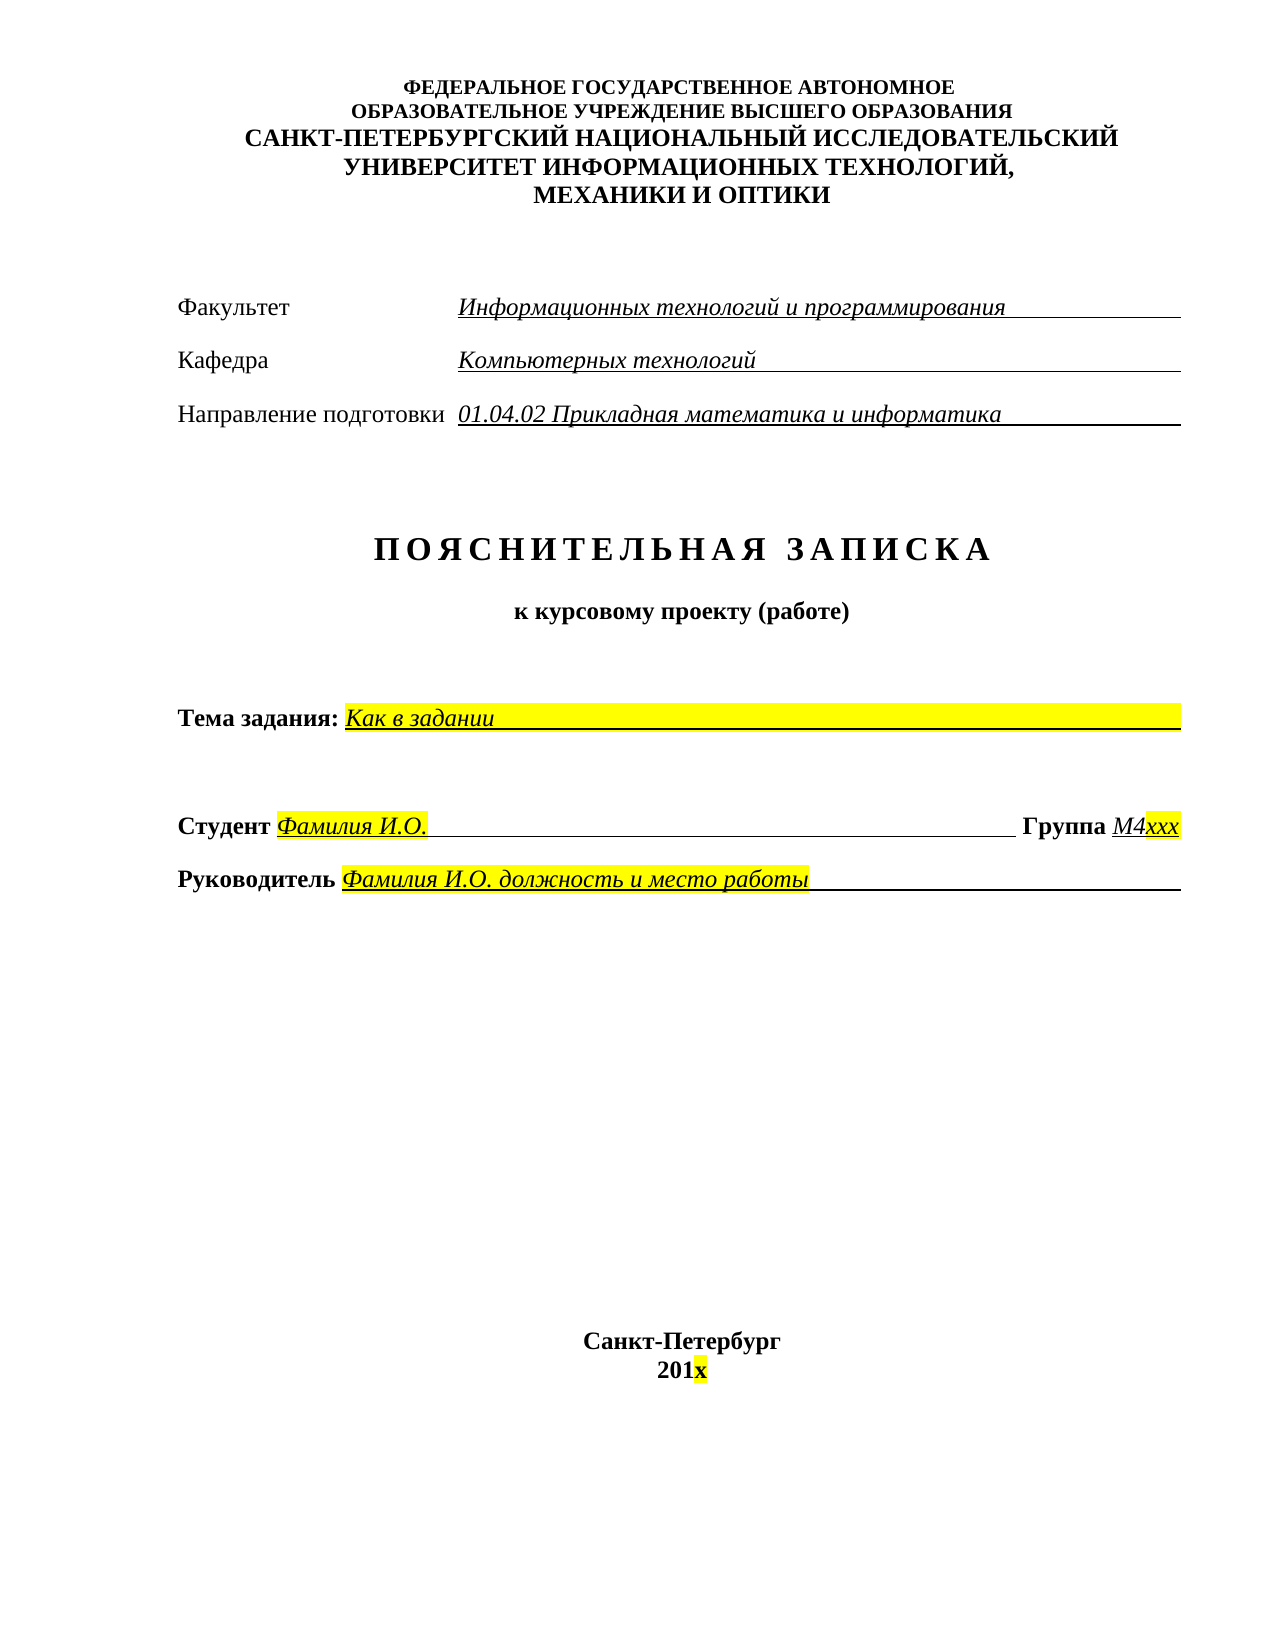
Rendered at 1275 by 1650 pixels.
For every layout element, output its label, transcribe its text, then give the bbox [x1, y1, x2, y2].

text САНКТ-ПЕТЕРБУРГСКИЙ НАЦИОНАЛЬНЫЙ ИССЛЕДОВАТЕЛЬСКИЙ УНИВЕРСИТЕТ ИНФОРМАЦИОННЫХ ТЕХНОЛОГИЙ, МЕХАНИКИ И ОПТИКИ [177, 123, 1186, 209]
text Санкт-Петербург [177, 1326, 1186, 1355]
text федеральное государственное автономное образовательное учреждение высшего образования [177, 75, 1186, 123]
text Тема задания: Как в задании [177, 703, 1186, 732]
text Кафедра Компьютерных технологий [177, 346, 1186, 374]
text к курсовому проекту (работе) [177, 596, 1186, 624]
text 201x [177, 1355, 1186, 1383]
text Направление подготовки 01.04.02 Прикладная математика и информатика [177, 399, 1186, 428]
text Руководитель Фамилия И.О. должность и место работы [177, 864, 1186, 893]
text ПОЯСНИТЕЛЬНАЯ ЗАПИСКА [177, 529, 1186, 567]
text Студент Фамилия И.О. Группа M4xxx [177, 811, 1186, 839]
text Факультет Информационных технологий и программирования [177, 292, 1186, 321]
